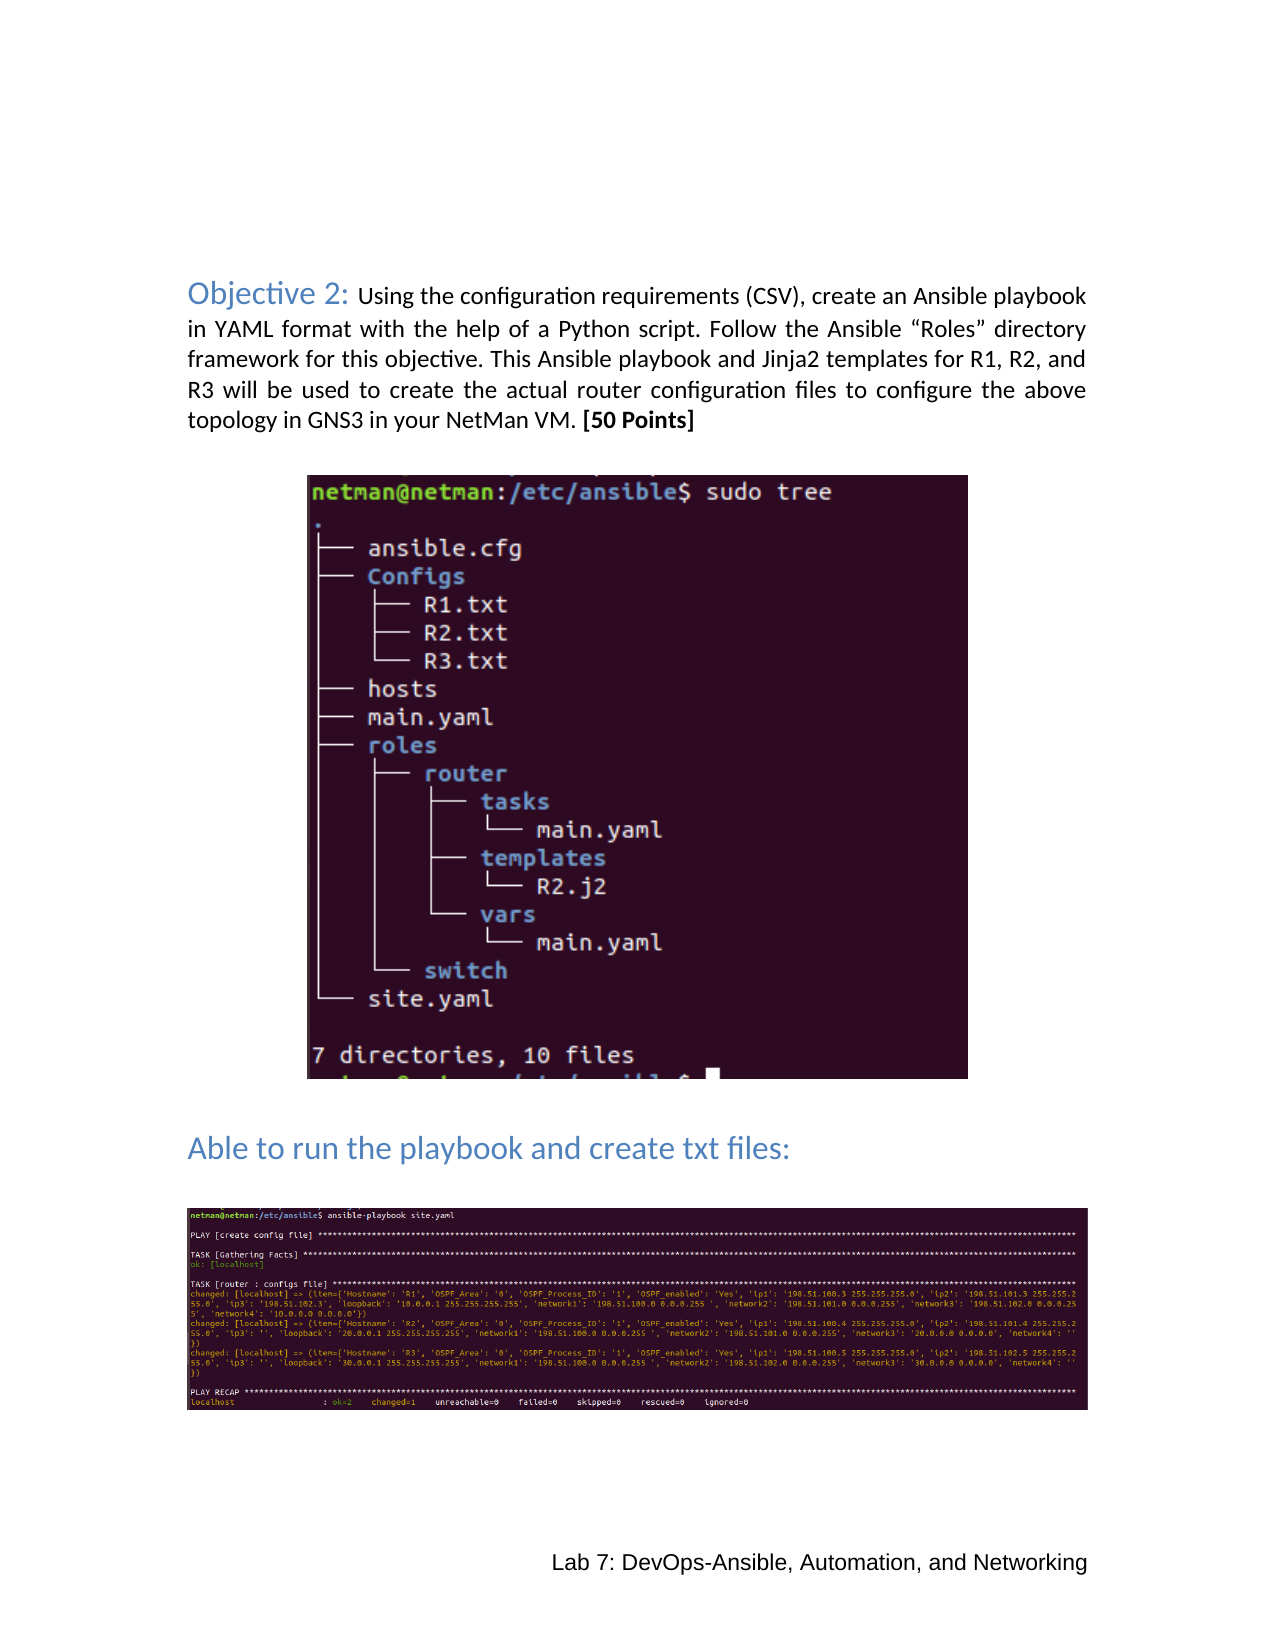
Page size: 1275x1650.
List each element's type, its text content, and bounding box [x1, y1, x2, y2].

text Objective 2: Using the configuration requirements (CSV), create an Ansible playbook in YAML format with the help of a Python script. Follow the Ansible “Roles” directory framework for this objective. This Ansible playbook and Jinja2 templates for R1, R2, and R3 will be used to create the actual router configuration files to configure the above topology in GNS3 in your NetMan VM. [50 Points] [187, 272, 1087, 435]
picture [307, 475, 968, 1079]
picture [187, 1208, 1088, 1410]
text Able to run the playbook and create txt files: [187, 1127, 1087, 1168]
